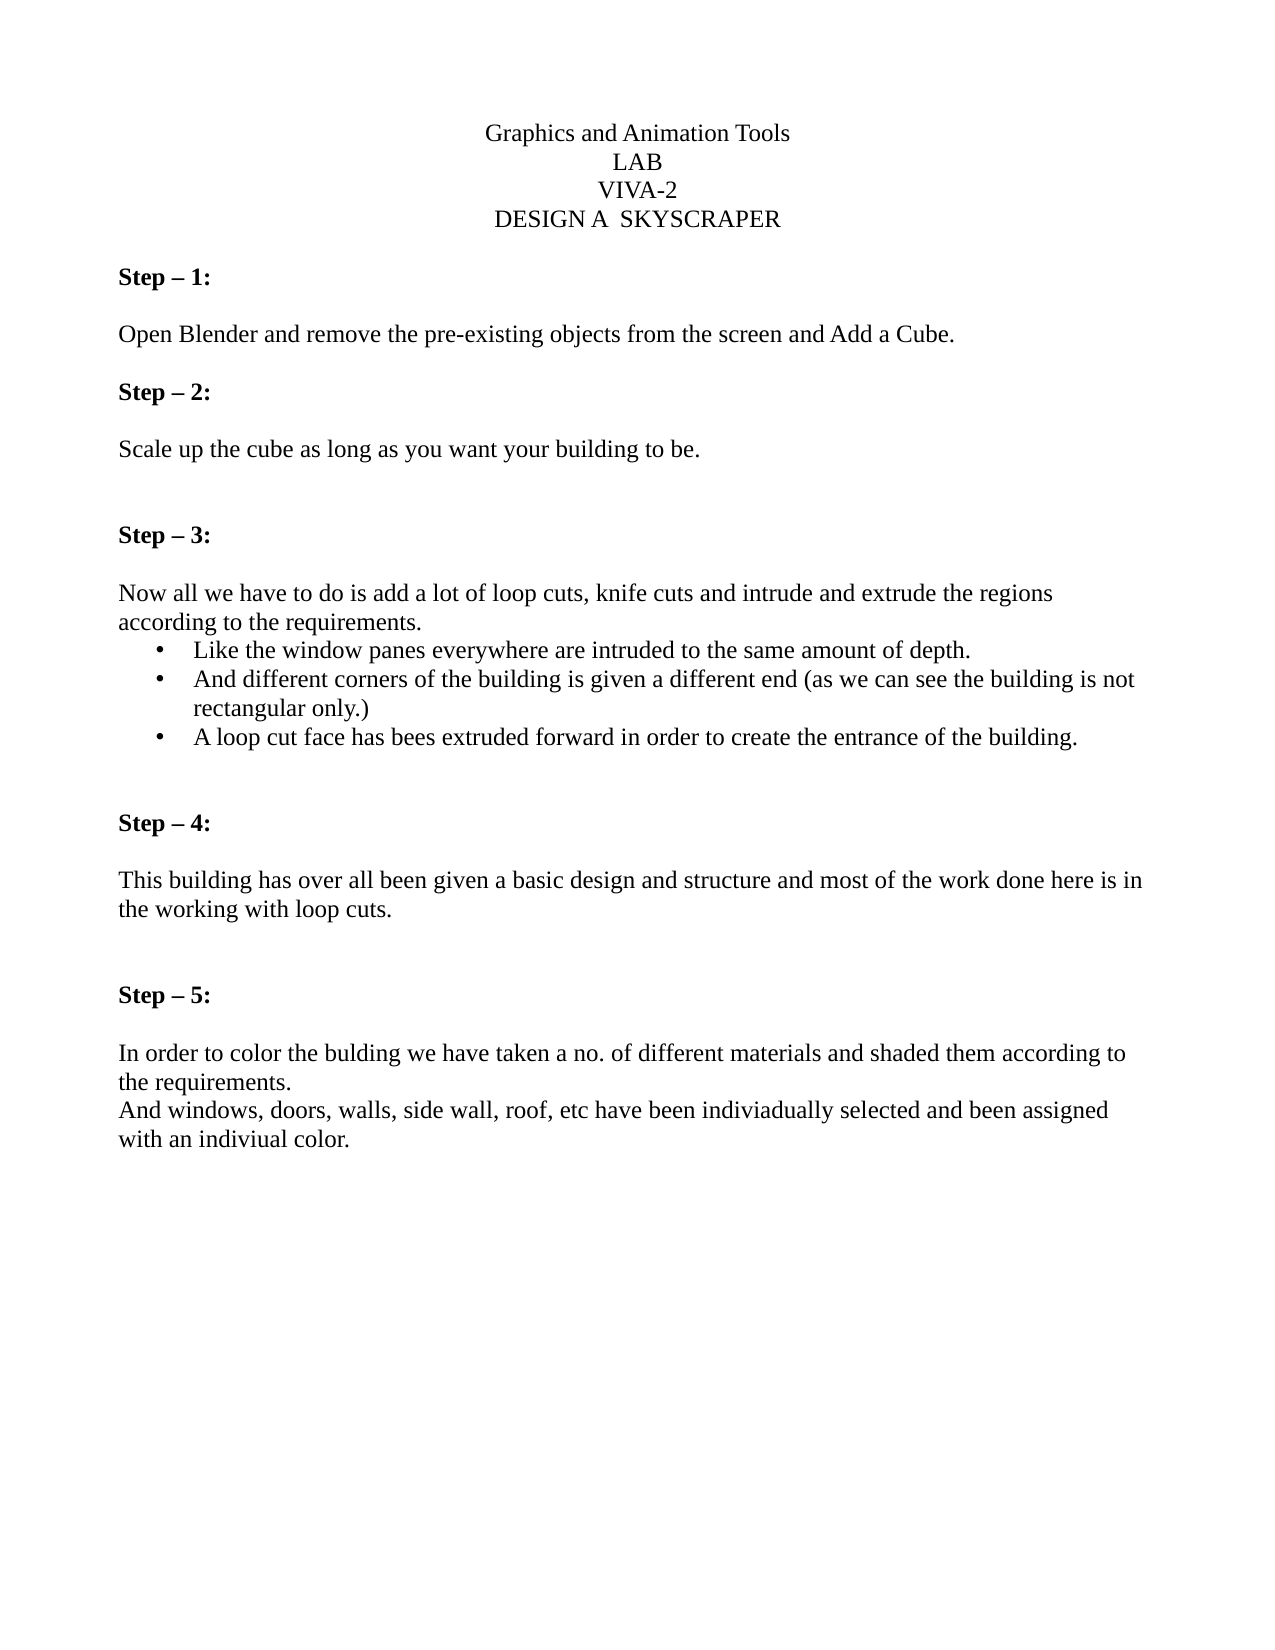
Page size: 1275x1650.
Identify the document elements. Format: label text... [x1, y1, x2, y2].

list And different corners of the building is given a different end (as we can see the building is not rectangular only.) [156, 664, 1157, 722]
text LAB [118, 147, 1157, 176]
list A loop cut face has bees extruded forward in order to create the entrance of the building. [156, 722, 1157, 751]
text Step – 4: [118, 808, 1157, 837]
text Step – 3: [118, 521, 1157, 549]
text Now all we have to do is add a lot of loop cuts, knife cuts and intrude and extrude the regions according to the requirements. [118, 578, 1157, 636]
text Step – 5: [118, 981, 1157, 1009]
text Step – 1: [118, 262, 1157, 291]
text And windows, doors, walls, side wall, roof, etc have been indiviadually selected and been assigned with an indiviual color. [118, 1096, 1157, 1153]
text Graphics and Animation Tools [118, 118, 1157, 147]
text This building has over all been given a basic design and structure and most of the work done here is in the working with loop cuts. [118, 866, 1157, 923]
text Open Blender and remove the pre-existing objects from the screen and Add a Cube. [118, 319, 1157, 377]
text Scale up the cube as long as you want your building to be. [118, 434, 1157, 463]
list Like the window panes everywhere are intruded to the same amount of depth. [156, 636, 1157, 664]
text VIVA-2 [118, 176, 1157, 204]
text Step – 2: [118, 377, 1157, 406]
text DESIGN A SKYSCRAPER [118, 204, 1157, 233]
text In order to color the bulding we have taken a no. of different materials and shaded them according to the requirements. [118, 1038, 1157, 1096]
